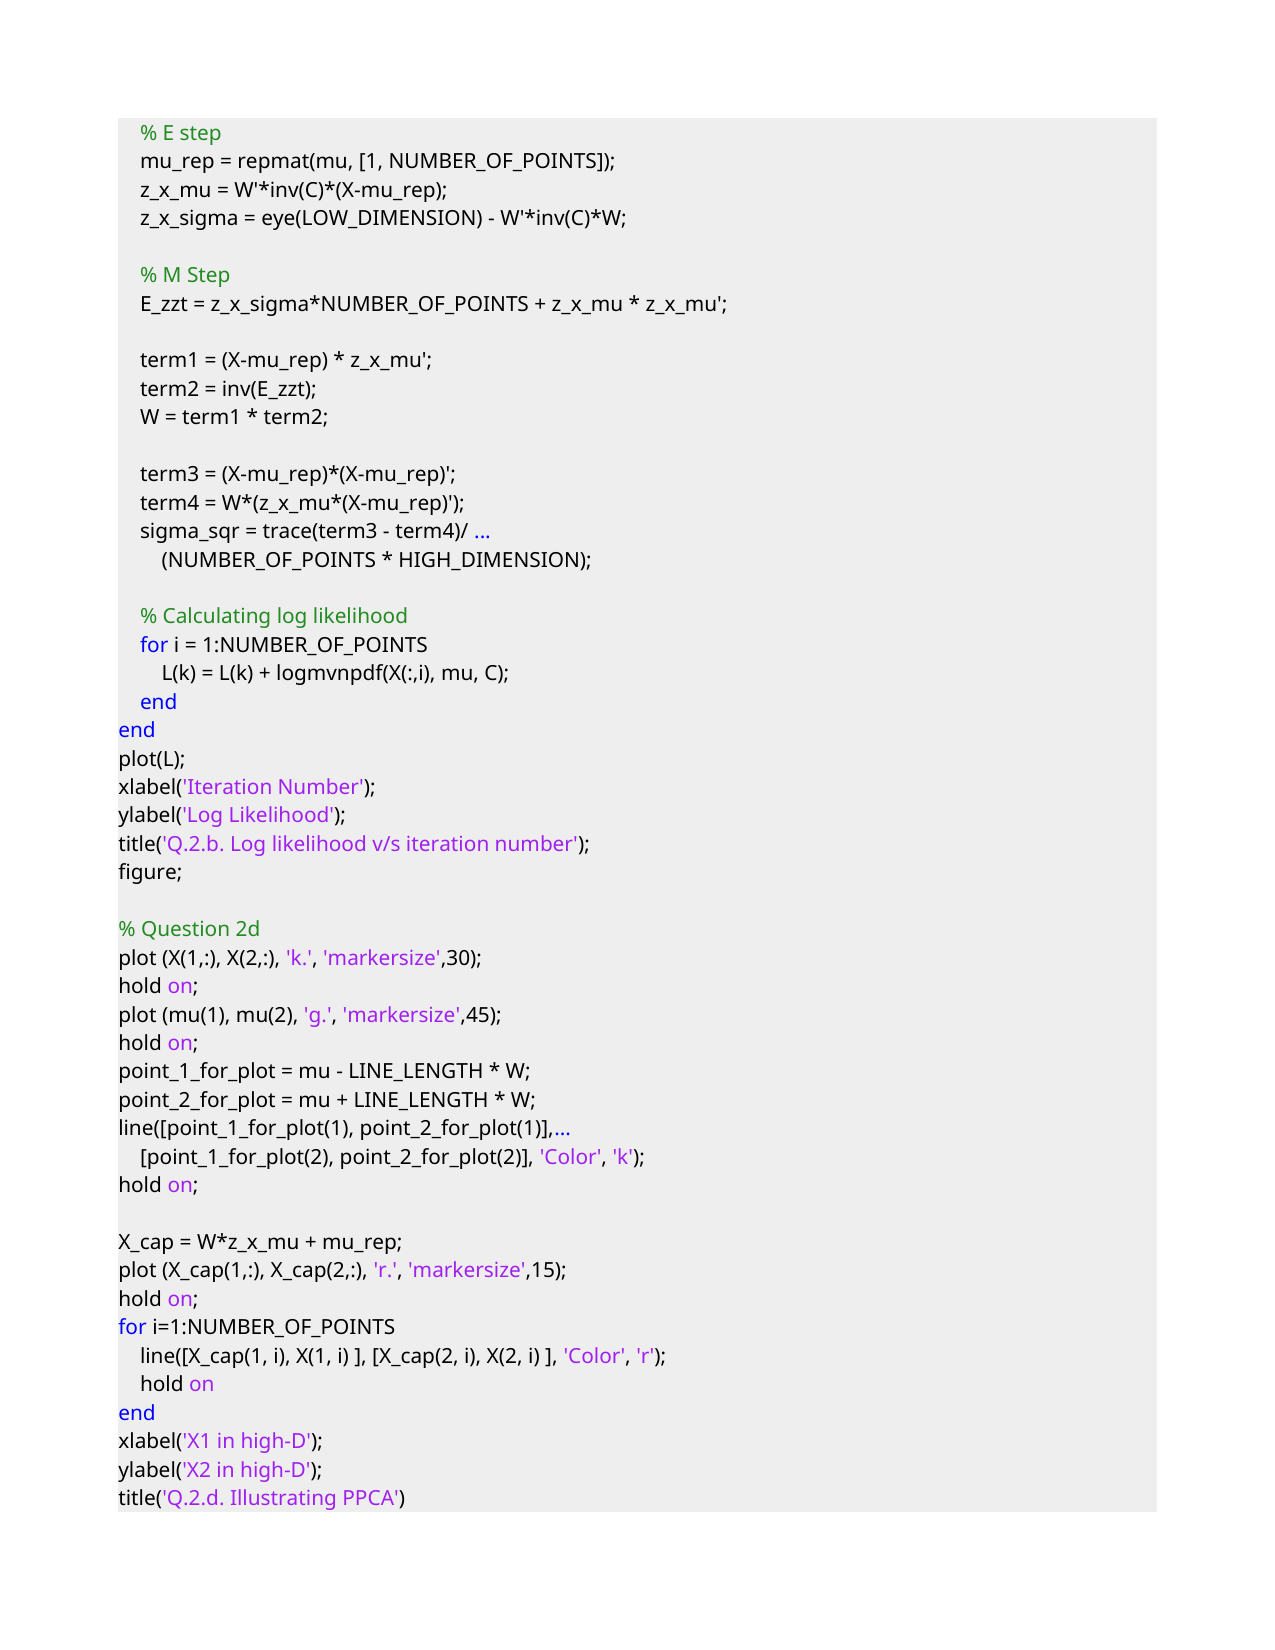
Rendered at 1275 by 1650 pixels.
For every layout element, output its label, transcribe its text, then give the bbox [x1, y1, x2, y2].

text plot (X(1,:), X(2,:), 'k.', 'markersize',30); [118, 943, 1157, 971]
text hold on; [118, 1170, 1157, 1199]
text X_cap = W*z_x_mu + mu_rep; [118, 1227, 1157, 1256]
text E_zzt = z_x_sigma*NUMBER_OF_POINTS + z_x_mu * z_x_mu'; [118, 289, 1157, 317]
text plot (X_cap(1,:), X_cap(2,:), 'r.', 'markersize',15); [118, 1256, 1157, 1284]
text plot (mu(1), mu(2), 'g.', 'markersize',45); [118, 1000, 1157, 1028]
text point_2_for_plot = mu + LINE_LENGTH * W; [118, 1085, 1157, 1113]
text end [118, 687, 1157, 715]
text hold on; [118, 971, 1157, 1000]
text z_x_sigma = eye(LOW_DIMENSION) - W'*inv(C)*W; [118, 203, 1157, 232]
text point_1_for_plot = mu - LINE_LENGTH * W; [118, 1057, 1157, 1085]
text plot(L); [118, 744, 1157, 772]
text for i=1:NUMBER_OF_POINTS [118, 1312, 1157, 1341]
text title('Q.2.b. Log likelihood v/s iteration number'); [118, 829, 1157, 857]
text term1 = (X-mu_rep) * z_x_mu'; [118, 346, 1157, 374]
text end [118, 1398, 1157, 1426]
text % Question 2d [118, 914, 1157, 943]
text % Calculating log likelihood [118, 602, 1157, 630]
text ylabel('Log Likelihood'); [118, 801, 1157, 829]
text term2 = inv(E_zzt); [118, 374, 1157, 402]
text title('Q.2.d. Illustrating PPCA') [118, 1483, 1157, 1512]
text hold on [118, 1369, 1157, 1398]
text figure; [118, 857, 1157, 886]
text % M Step [118, 260, 1157, 289]
text sigma_sqr = trace(term3 - term4)/ ... [118, 516, 1157, 545]
text hold on; [118, 1028, 1157, 1057]
text line([X_cap(1, i), X(1, i) ], [X_cap(2, i), X(2, i) ], 'Color', 'r'); [118, 1341, 1157, 1369]
text xlabel('Iteration Number'); [118, 772, 1157, 801]
text hold on; [118, 1284, 1157, 1312]
text ylabel('X2 in high-D'); [118, 1455, 1157, 1483]
text term4 = W*(z_x_mu*(X-mu_rep)'); [118, 488, 1157, 516]
text [point_1_for_plot(2), point_2_for_plot(2)], 'Color', 'k'); [118, 1142, 1157, 1170]
text L(k) = L(k) + logmvnpdf(X(:,i), mu, C); [118, 658, 1157, 687]
text z_x_mu = W'*inv(C)*(X-mu_rep); [118, 175, 1157, 203]
text for i = 1:NUMBER_OF_POINTS [118, 630, 1157, 658]
text term3 = (X-mu_rep)*(X-mu_rep)'; [118, 459, 1157, 488]
text xlabel('X1 in high-D'); [118, 1426, 1157, 1455]
text W = term1 * term2; [118, 402, 1157, 431]
text mu_rep = repmat(mu, [1, NUMBER_OF_POINTS]); [118, 147, 1157, 175]
text end [118, 715, 1157, 744]
text line([point_1_for_plot(1), point_2_for_plot(1)],... [118, 1113, 1157, 1142]
text (NUMBER_OF_POINTS * HIGH_DIMENSION); [118, 545, 1157, 573]
text % E step [118, 118, 1157, 147]
